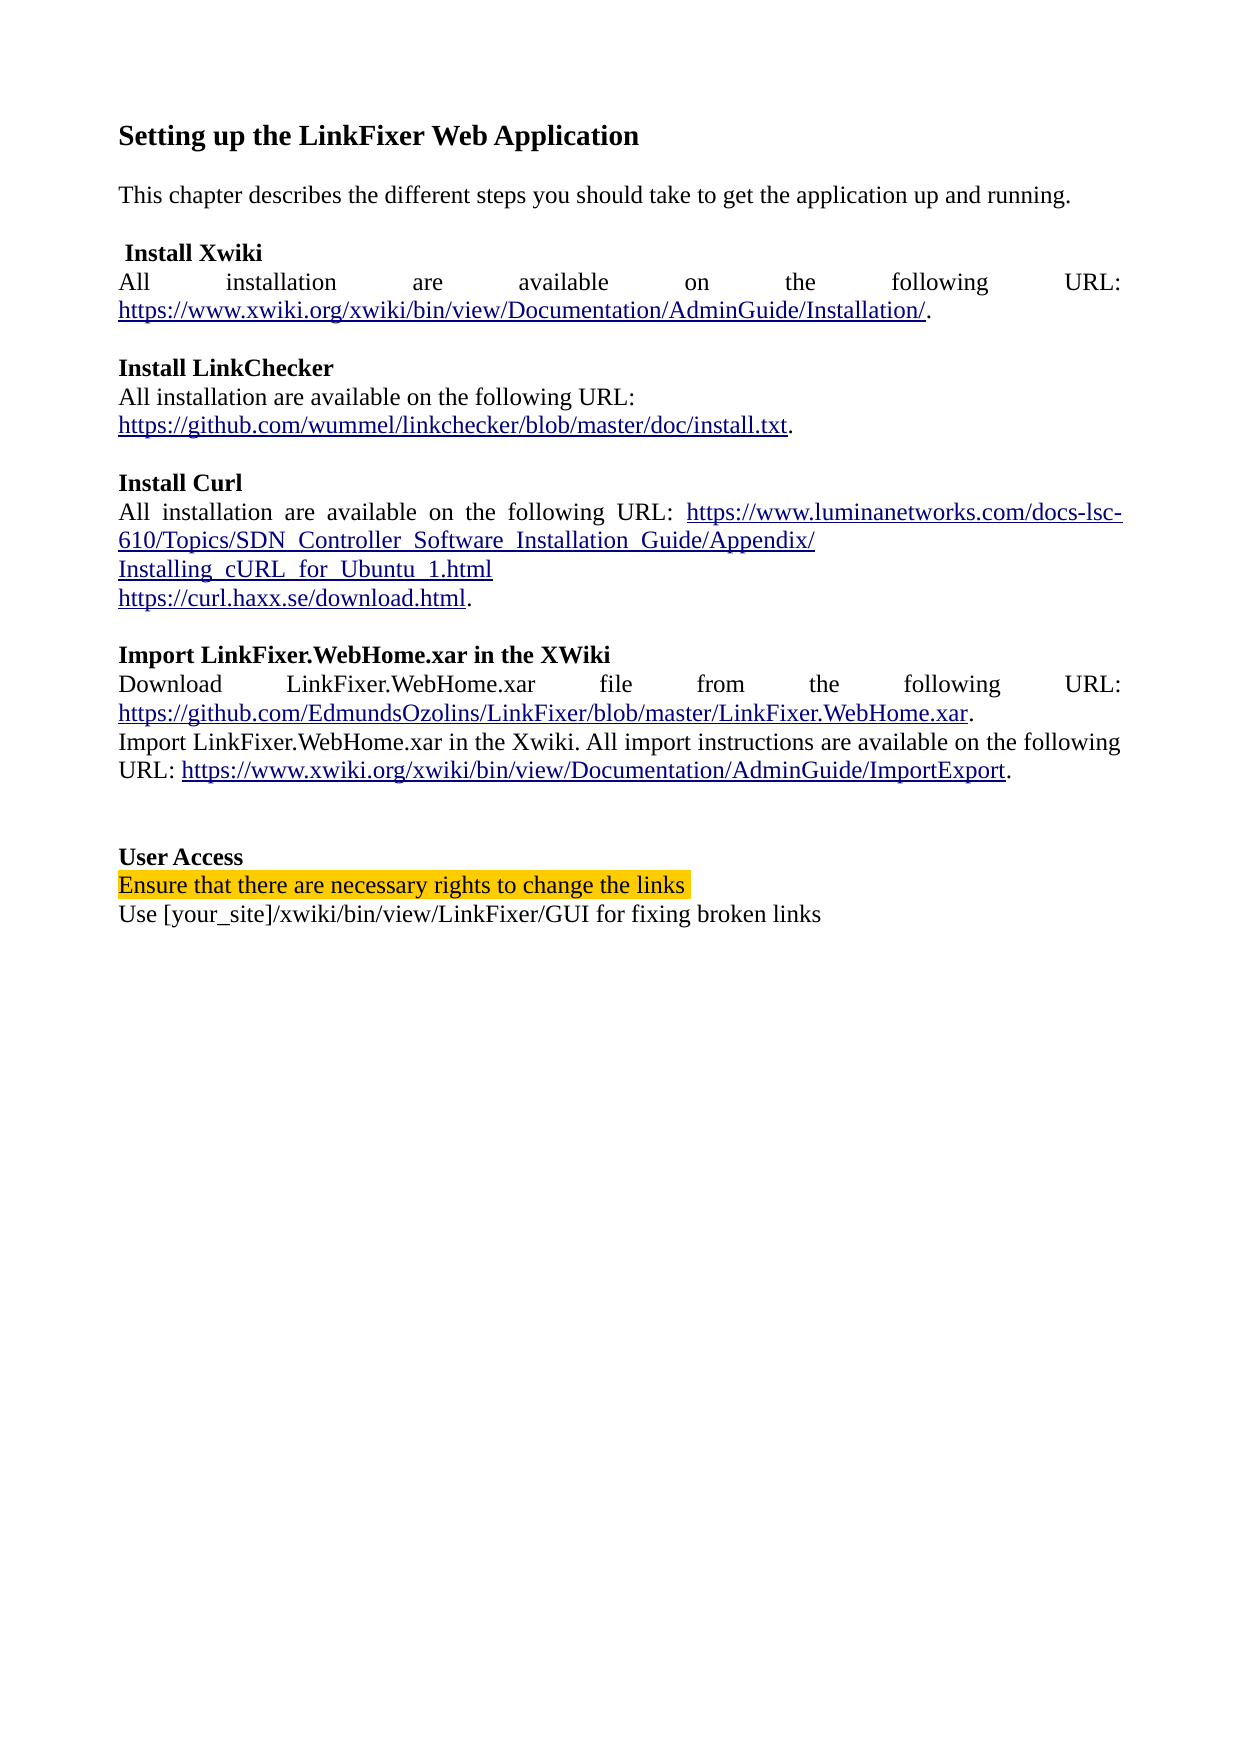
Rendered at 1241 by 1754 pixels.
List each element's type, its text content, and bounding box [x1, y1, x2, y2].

text All installation are available on the following URL: https://www.xwiki.org/xwiki/bin/view/Documentation/AdminGuide/Installation/. [118, 267, 1122, 324]
text Download LinkFixer.WebHome.xar file from the following URL: https://github.com/EdmundsOzolins/LinkFixer/blob/master/LinkFixer.WebHome.xar. [118, 669, 1122, 727]
text Install Xwiki [118, 238, 1122, 267]
text Install LinkChecker [118, 353, 1122, 382]
text Ensure that there are necessary rights to change the links [118, 870, 1122, 899]
text All installation are available on the following URL: [118, 382, 1122, 410]
text User Access [118, 842, 1122, 870]
text Import LinkFixer.WebHome.xar in the XWiki [118, 640, 1122, 669]
text Setting up the LinkFixer Web Application [118, 118, 1122, 152]
text Install Curl [118, 468, 1122, 497]
text https://github.com/wummel/linkchecker/blob/master/doc/install.txt. [118, 410, 1122, 439]
text This chapter describes the different steps you should take to get the application up and running. [118, 180, 1122, 209]
text All installation are available on the following URL: https://www.luminanetworks.com/docs-lsc-610/Topics/SDN_Controller_Software_Installation_Guide/Appendix/Installing_cURL_for_Ubuntu_1.html [118, 497, 1122, 583]
text https://curl.haxx.se/download.html. [118, 583, 1122, 612]
text Use [your_site]/xwiki/bin/view/LinkFixer/GUI for fixing broken links [118, 899, 1122, 928]
text Import LinkFixer.WebHome.xar in the Xwiki. All import instructions are available on the following URL: https://www.xwiki.org/xwiki/bin/view/Documentation/AdminGuide/ImportExport. [118, 727, 1122, 784]
